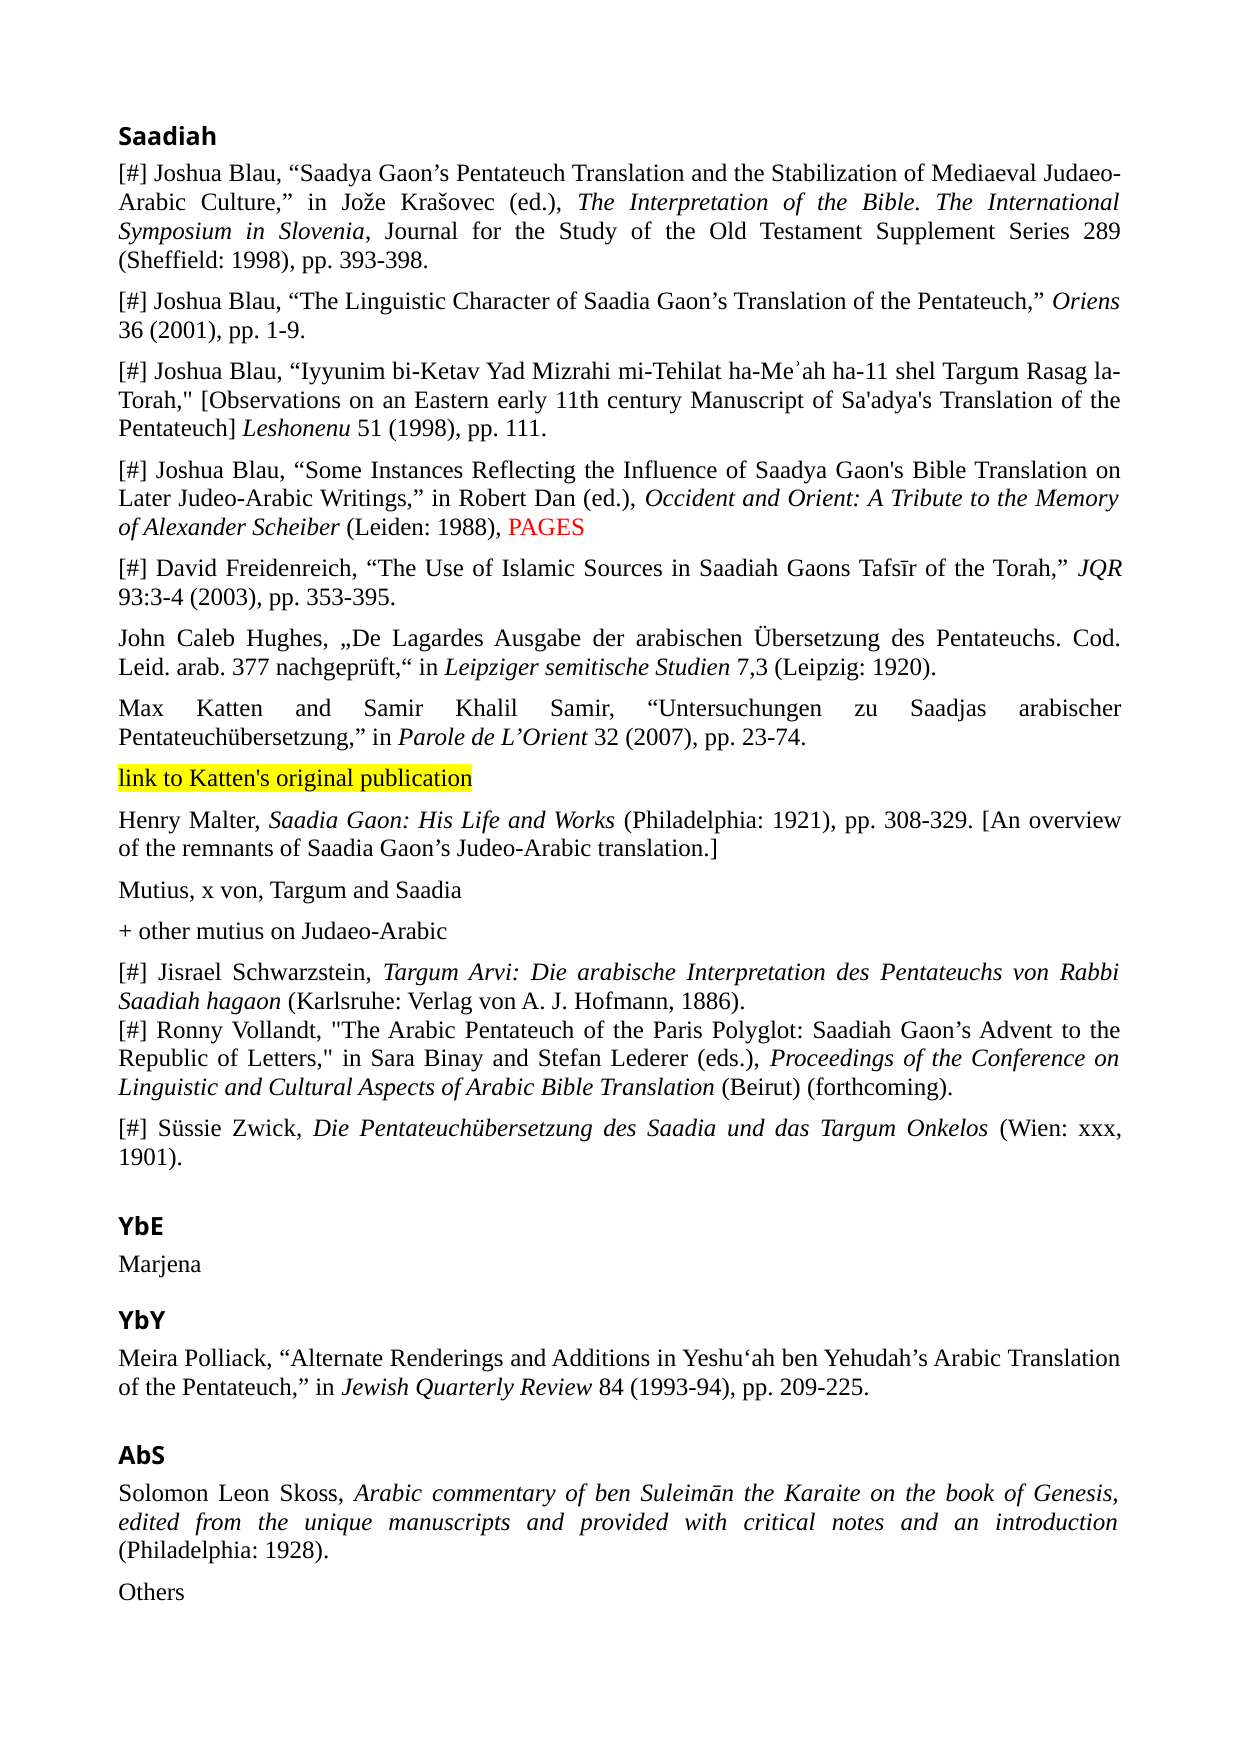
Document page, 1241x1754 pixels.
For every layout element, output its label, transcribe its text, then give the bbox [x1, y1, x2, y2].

text [#] Süssie Zwick, Die Pentateuchübersetzung des Saadia und das Targum Onkelos (Wien: xxx, 1901). [118, 1113, 1122, 1171]
text [#] Joshua Blau, “Iyyunim bi-Ketav Yad Mizrahi mi-Tehilat ha-Meʾah ha-11 shel Targum Rasag la-Torah," [Observations on an Eastern early 11th century Manuscript of Sa'adya's Translation of the Pentateuch] Leshonenu 51 (1998), pp. 111. [118, 356, 1122, 442]
text Meira Polliack, “Alternate Renderings and Additions in Yeshu‘ah ben Yehudah’s Arabic Translation of the Pentateuch,” in Jewish Quarterly Review 84 (1993-94), pp. 209-225. [118, 1343, 1122, 1400]
text [#] Joshua Blau, “Saadya Gaon’s Pentateuch Translation and the Stabilization of Mediaeval Judaeo-Arabic Culture,” in Jože Krašovec (ed.), The Interpretation of the Bible. The International Symposium in Slovenia, Journal for the Study of the Old Testament Supplement Series 289 (Sheffield: 1998), pp. 393-398. [118, 158, 1122, 273]
subtitle AbS [118, 1438, 1122, 1472]
text Marjena [118, 1249, 1122, 1277]
text [#] Joshua Blau, “The Linguistic Character of Saadia Gaon’s Translation of the Pentateuch,” Oriens 36 (2001), pp. 1-9. [118, 286, 1122, 343]
subtitle Saadiah [118, 118, 1122, 152]
text Max Katten and Samir Khalil Samir, “Untersuchungen zu Saadjas arabischer Pentateuchübersetzung,” in Parole de L’Orient 32 (2007), pp. 23-74. [118, 693, 1122, 751]
text [#] Ronny Vollandt, "The Arabic Pentateuch of the Paris Polyglot: Saadiah Gaon’s Advent to the Republic of Letters," in Sara Binay and Stefan Lederer (eds.), Proceedings of the Conference on Linguistic and Cultural Aspects of Arabic Bible Translation (Beirut) (forthcoming). [118, 1015, 1122, 1101]
text [#] David Freidenreich, “The Use of Islamic Sources in Saadiah Gaons Tafsīr of the Torah,” JQR 93:3-4 (2003), pp. 353-395. [118, 553, 1122, 611]
text [#] Jisrael Schwarzstein, Targum Arvi: Die arabische Interpretation des Pentateuchs von Rabbi Saadiah hagaon (Karlsruhe: Verlag von A. J. Hofmann, 1886). [118, 957, 1122, 1015]
text John Caleb Hughes, „De Lagardes Ausgabe der arabischen Übersetzung des Pentateuchs. Cod. Leid. arab. 377 nachgeprüft,“ in Leipziger semitische Studien 7,3 (Leipzig: 1920). [118, 623, 1122, 681]
text Henry Malter, Saadia Gaon: His Life and Works (Philadelphia: 1921), pp. 308-329. [An overview of the remnants of Saadia Gaon’s Judeo-Arabic translation.] [118, 805, 1122, 862]
text Others [118, 1577, 1122, 1606]
text link to Katten's original publication [118, 763, 1122, 792]
subtitle YbY [118, 1302, 1122, 1337]
text + other mutius on Judaeo-Arabic [118, 916, 1122, 945]
text Solomon Leon Skoss, Arabic commentary of ben Suleimān the Karaite on the book of Genesis, edited from the unique manuscripts and provided with critical notes and an introduction (Philadelphia: 1928). [118, 1478, 1122, 1564]
subtitle YbE [118, 1208, 1122, 1242]
text [#] Joshua Blau, “Some Instances Reflecting the Influence of Saadya Gaon's Bible Translation on Later Judeo-Arabic Writings,” in Robert Dan (ed.), Occident and Orient: A Tribute to the Memory of Alexander Scheiber (Leiden: 1988), PAGES [118, 455, 1122, 541]
text Mutius, x von, Targum and Saadia [118, 875, 1122, 903]
